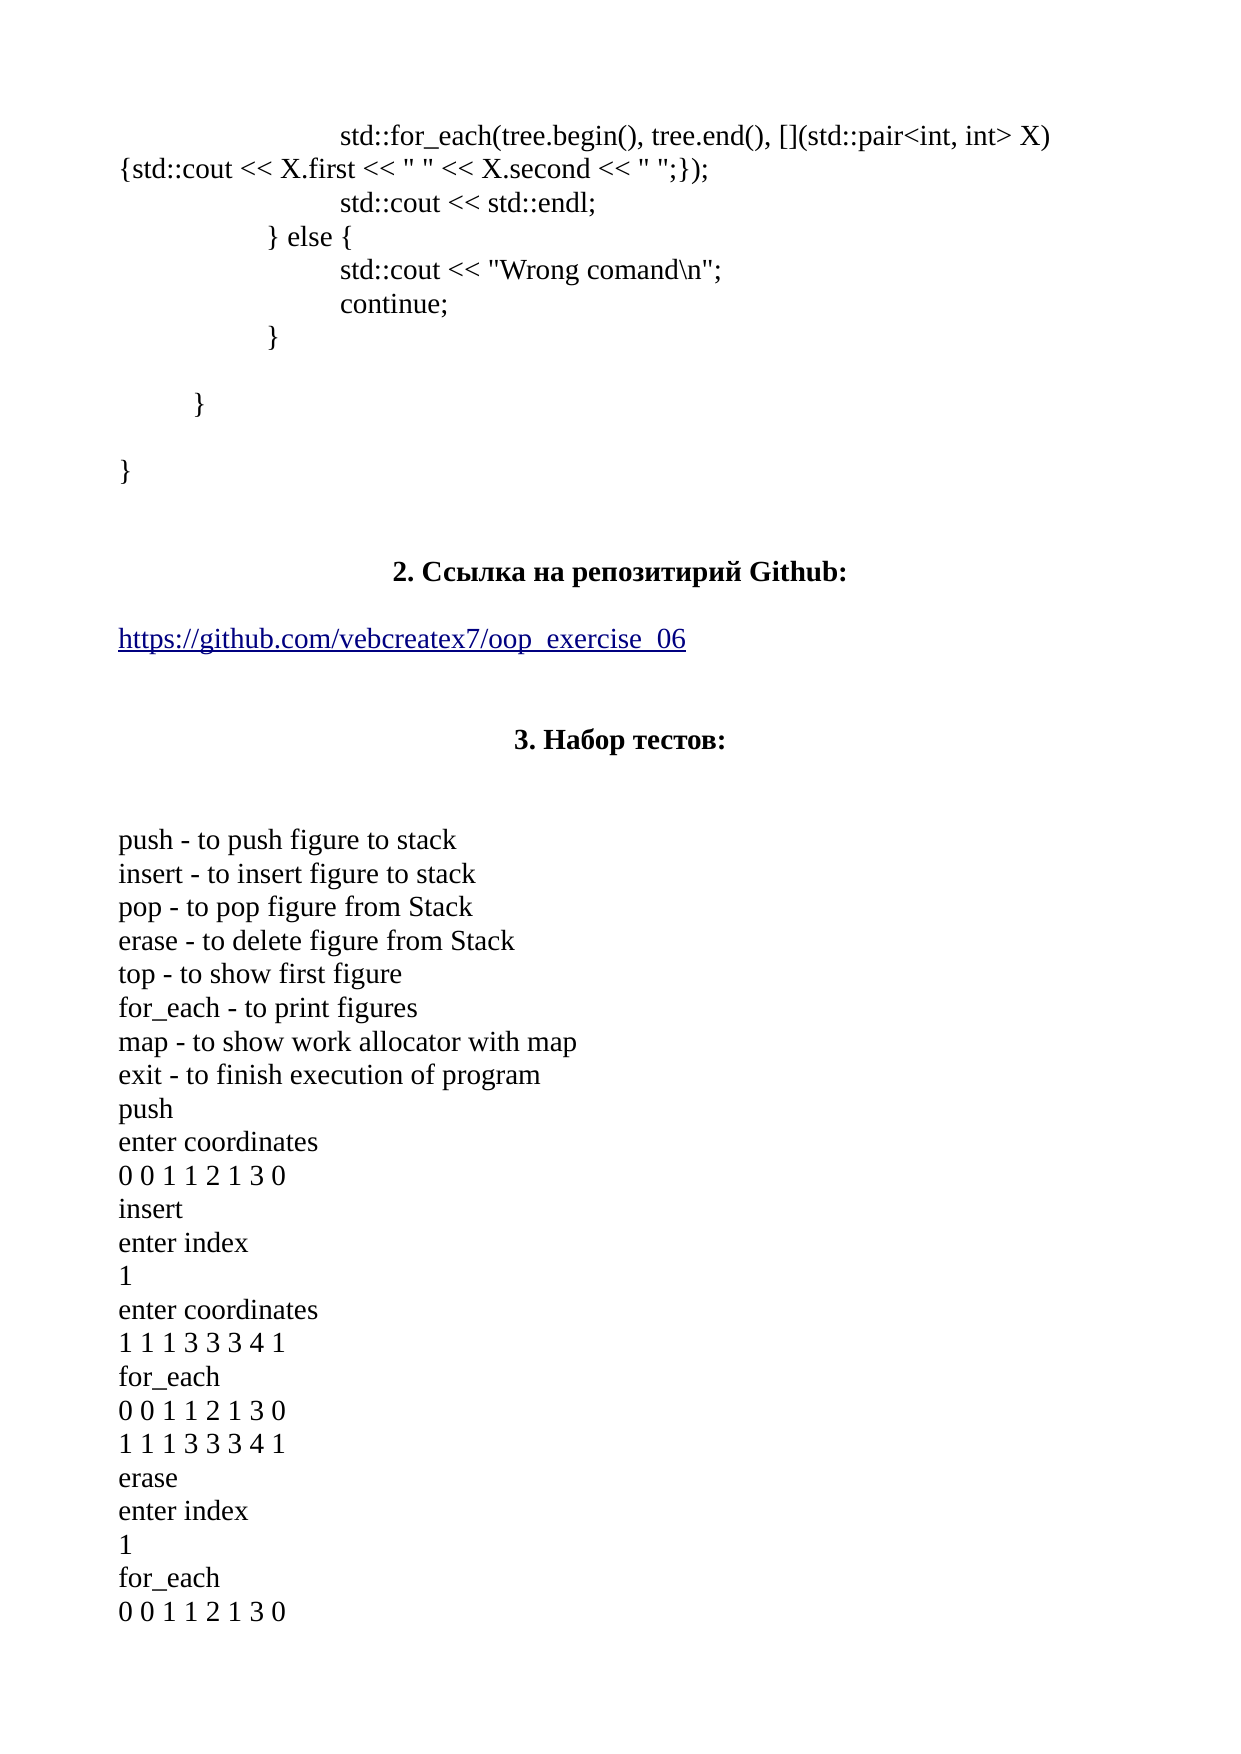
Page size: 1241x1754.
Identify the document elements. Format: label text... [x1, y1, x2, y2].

text std::for_each(tree.begin(), tree.end(), [](std::pair<int, int> X) {std::cout << X.first << " " << X.second << " ";}); [118, 118, 1122, 185]
text } [118, 386, 1122, 420]
text for_each [118, 1359, 1122, 1393]
text enter index [118, 1493, 1122, 1527]
text } else { [118, 219, 1122, 252]
text 0 0 1 1 2 1 3 0 [118, 1594, 1122, 1627]
text 1 1 1 3 3 3 4 1 [118, 1426, 1122, 1460]
text map - to show work allocator with map [118, 1024, 1122, 1057]
text 1 1 1 3 3 3 4 1 [118, 1326, 1122, 1359]
text std::cout << std::endl; [118, 185, 1122, 219]
text push [118, 1091, 1122, 1124]
text 0 0 1 1 2 1 3 0 [118, 1393, 1122, 1426]
text 0 0 1 1 2 1 3 0 [118, 1158, 1122, 1191]
text exit - to finish execution of program [118, 1057, 1122, 1091]
text insert [118, 1191, 1122, 1225]
text enter coordinates [118, 1292, 1122, 1326]
text } [118, 453, 1122, 487]
text enter index [118, 1225, 1122, 1258]
text pop - to pop figure from Stack [118, 889, 1122, 923]
text for_each [118, 1560, 1122, 1594]
text std::cout << "Wrong comand\n"; [118, 252, 1122, 286]
text continue; [118, 286, 1122, 319]
text erase - to delete figure from Stack [118, 923, 1122, 957]
text enter coordinates [118, 1124, 1122, 1158]
text for_each - to print figures [118, 990, 1122, 1024]
text 1 [118, 1527, 1122, 1560]
text 1 [118, 1258, 1122, 1292]
text push - to push figure to stack [118, 822, 1122, 856]
text 2. Ссылка на репозитирий Github: [118, 554, 1122, 588]
text top - to show first figure [118, 957, 1122, 990]
text https://github.com/vebcreatex7/oop_exercise_06 [118, 621, 1122, 655]
text erase [118, 1460, 1122, 1493]
text } [118, 319, 1122, 353]
text insert - to insert figure to stack [118, 856, 1122, 889]
text 3. Набор тестов: [118, 722, 1122, 755]
